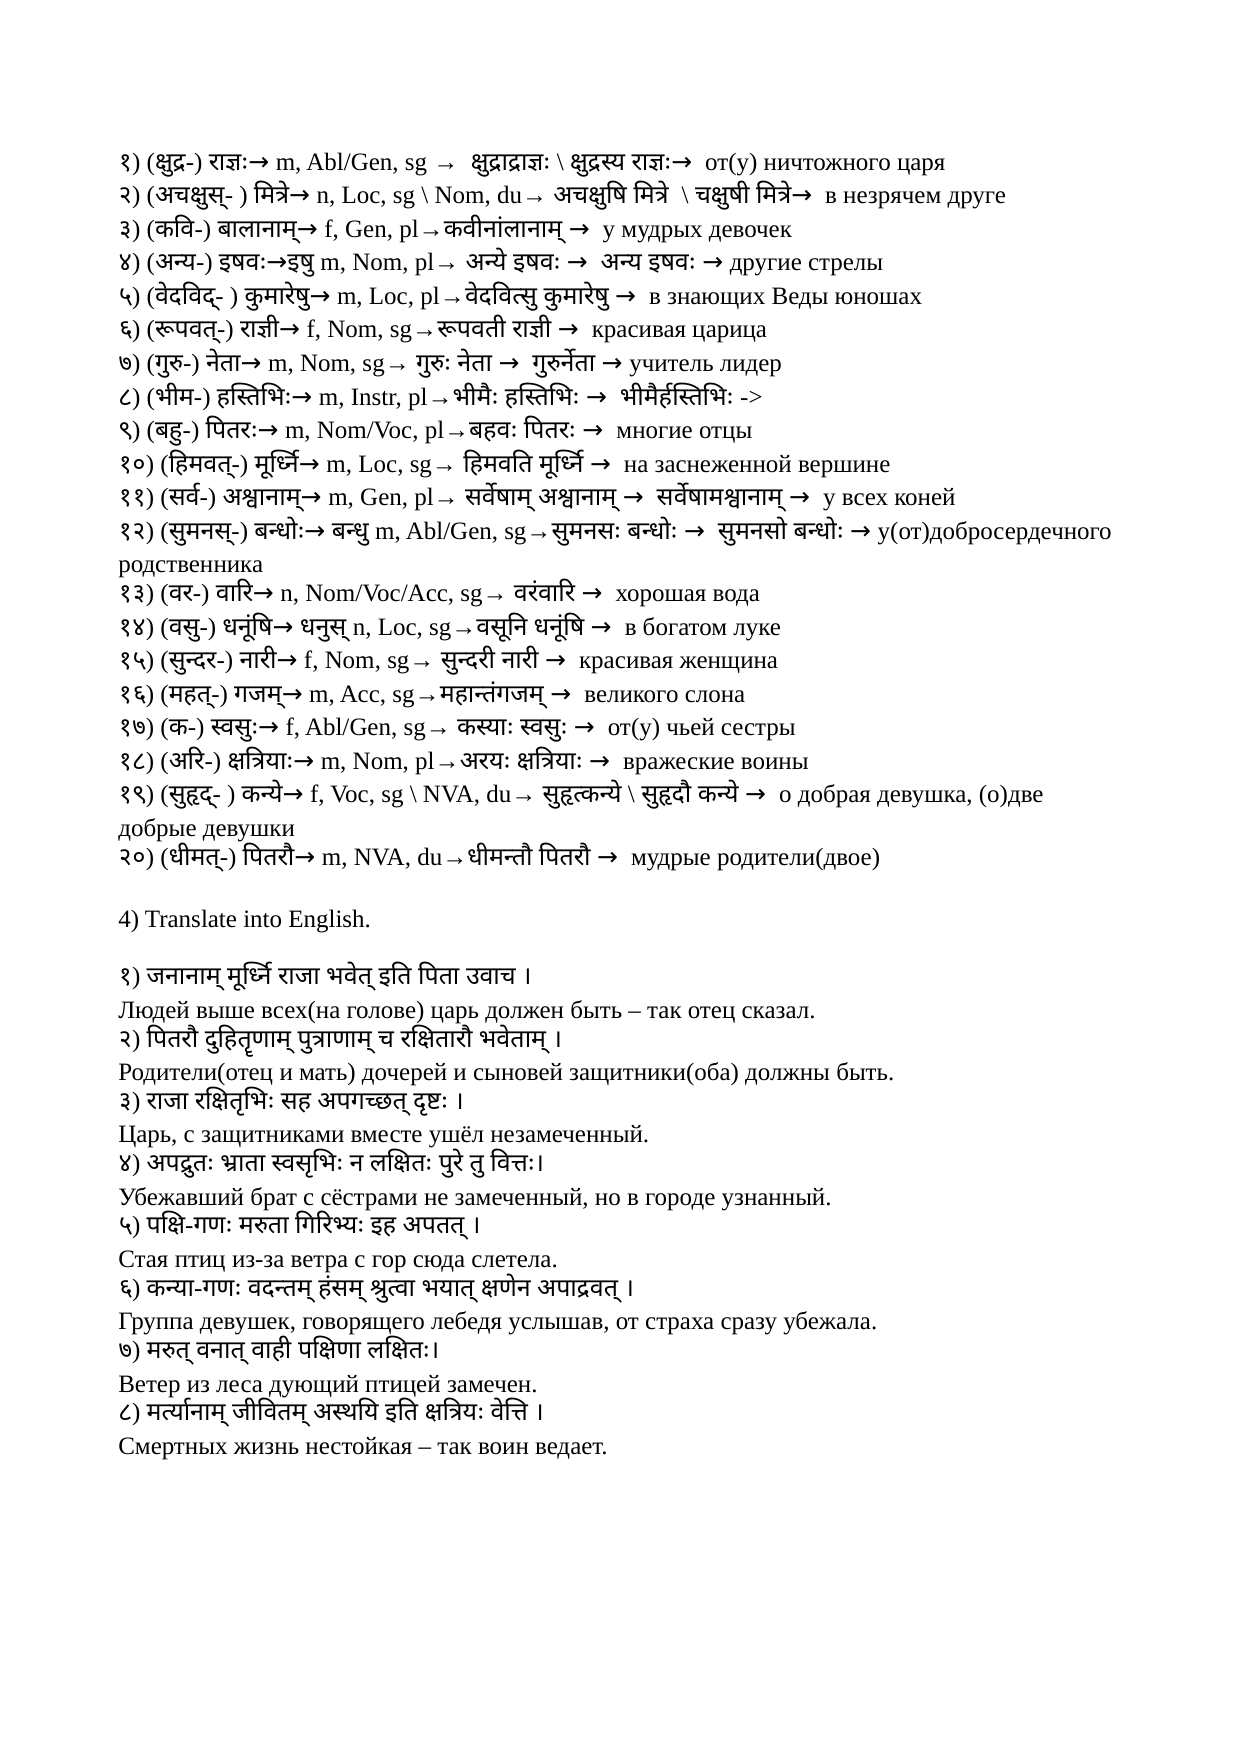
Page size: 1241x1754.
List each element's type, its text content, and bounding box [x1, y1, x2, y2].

text Группа девушек, говорящего лебедя услышав, от страха сразу убежала. [118, 1306, 1122, 1335]
text Родители(отец и мать) дочерей и сыновей защитники(оба) должны быть. [118, 1057, 1122, 1086]
text ८) (भीम-) हस्तिभिः→ m, Instr, pl→भीमैः हस्तिभिः → भीमैर्हस्तिभिः -> [118, 382, 1122, 415]
text Людей выше всех(на голове) царь должен быть – так отец сказал. [118, 995, 1122, 1024]
text १) (क्षुद्र-) राज्ञः→ m, Abl/Gen, sg → क्षुद्राद्राज्ञः \ क्षुद्रस्य राज्ञः→ от(у) ничтожного царя [118, 147, 1122, 180]
text 4) Translate into English. [118, 904, 1122, 933]
text २) (अचक्षुस्- ) मित्रे→ n, Loc, sg \ Nom, du→ अचक्षुषि मित्रे \ चक्षुषी मित्रे→ в незрячем друге [118, 180, 1122, 214]
text ८) मर्त्यानाम् जीवितम् अस्थयि इति क्षत्रियः वेत्ति । [118, 1397, 1122, 1431]
text ४) अपद्रुतः भ्राता स्वसृभिः न लक्षितः पुरे तु वित्तः। [118, 1148, 1122, 1182]
text १४) (वसु-) धनूंषि→ धनुस् n, Loc, sg→वसूनि धनूंषि → в богатом луке [118, 612, 1122, 645]
text Стая птиц из-за ветра с гор сюда слетела. [118, 1244, 1122, 1273]
text ३) (कवि-) बालानाम्→ f, Gen, pl→कवीनांलानाम् → у мудрых девочек [118, 214, 1122, 247]
text ३) राजा रक्षितृभिः सह अपगच्छत् दृष्टः । [118, 1086, 1122, 1119]
text १७) (क-) स्वसुः→ f, Abl/Gen, sg→ कस्याः स्वसुः → от(у) чьей сестры [118, 712, 1122, 746]
text १८) (अरि-) क्षत्रियाः→ m, Nom, pl→अरयः क्षत्रियाः → вражеские воины [118, 746, 1122, 779]
text ७) मरुत् वनात् वाही पक्षिणा लक्षितः। [118, 1335, 1122, 1369]
text ९) (बहु-) पितरः→ m, Nom/Voc, pl→बहवः पितरः → многие отцы [118, 415, 1122, 449]
text Убежавший брат с сёстрами не замеченный, но в городе узнанный. [118, 1182, 1122, 1211]
text १) जनानाम् मूर्ध्नि राजा भवेत् इति पिता उवाच । [118, 961, 1122, 995]
text १२) (सुमनस्-) बन्धोः→ बन्धु m, Abl/Gen, sg→सुमनसः बन्धोः → सुमनसो बन्धोः → у(от)добросердечного родственника [118, 516, 1122, 578]
text ११) (सर्व-) अश्वानाम्→ m, Gen, pl→ सर्वेषाम् अश्वानाम् → सर्वेषामश्वानाम् → у всех коней [118, 482, 1122, 516]
text Царь, с защитниками вместе ушёл незамеченный. [118, 1119, 1122, 1148]
text २) पितरौ दुहितॄणाम् पुत्राणाम् च रक्षितारौ भवेताम् । [118, 1024, 1122, 1057]
text १३) (वर-) वारि→ n, Nom/Voc/Acc, sg→ वरंवारि → хорошая вода [118, 578, 1122, 612]
text ७) (गुरु-) नेता→ m, Nom, sg→ गुरुः नेता → गुरुर्नेता → учитель лидер [118, 348, 1122, 382]
text २०) (धीमत्-) पितरौ→ m, NVA, du→धीमन्तौ पितरौ → мудрые родители(двое) [118, 842, 1122, 875]
text ५) पक्षि-गणः मरुता गिरिभ्यः इह अपतत् । [118, 1211, 1122, 1244]
text Ветер из леса дующий птицей замечен. [118, 1369, 1122, 1397]
text Смертных жизнь нестойкая – так воин ведает. [118, 1431, 1122, 1460]
text १०) (हिमवत्-) मूर्ध्नि→ m, Loc, sg→ हिमवति मूर्ध्नि → на заснеженной вершине [118, 449, 1122, 482]
text १५) (सुन्दर-) नारी→ f, Nom, sg→ सुन्दरी नारी → красивая женщина [118, 645, 1122, 679]
text ६) कन्या-गणः वदन्तम् हंसम् श्रुत्वा भयात् क्षणेन अपाद्रवत् । [118, 1273, 1122, 1306]
text ६) (रूपवत्-) राज्ञी→ f, Nom, sg→रूपवती राज्ञी → красивая царица [118, 314, 1122, 348]
text १६) (महत्-) गजम्→ m, Acc, sg→महान्तंगजम् → великого слона [118, 679, 1122, 712]
text ५) (वेदविद्- ) कुमारेषु→ m, Loc, pl→वेदवित्सु कुमारेषु → в знающих Веды юношах [118, 281, 1122, 314]
text १९) (सुहृद्- ) कन्ये→ f, Voc, sg \ NVA, du→ सुहृत्कन्ये \ सुहृदौ कन्ये → о добрая девушка, (о)две добрые девушки [118, 779, 1122, 842]
text ४) (अन्य-) इषवः→इषु m, Nom, pl→ अन्ये इषवः → अन्य इषवः → другие стрелы [118, 247, 1122, 281]
